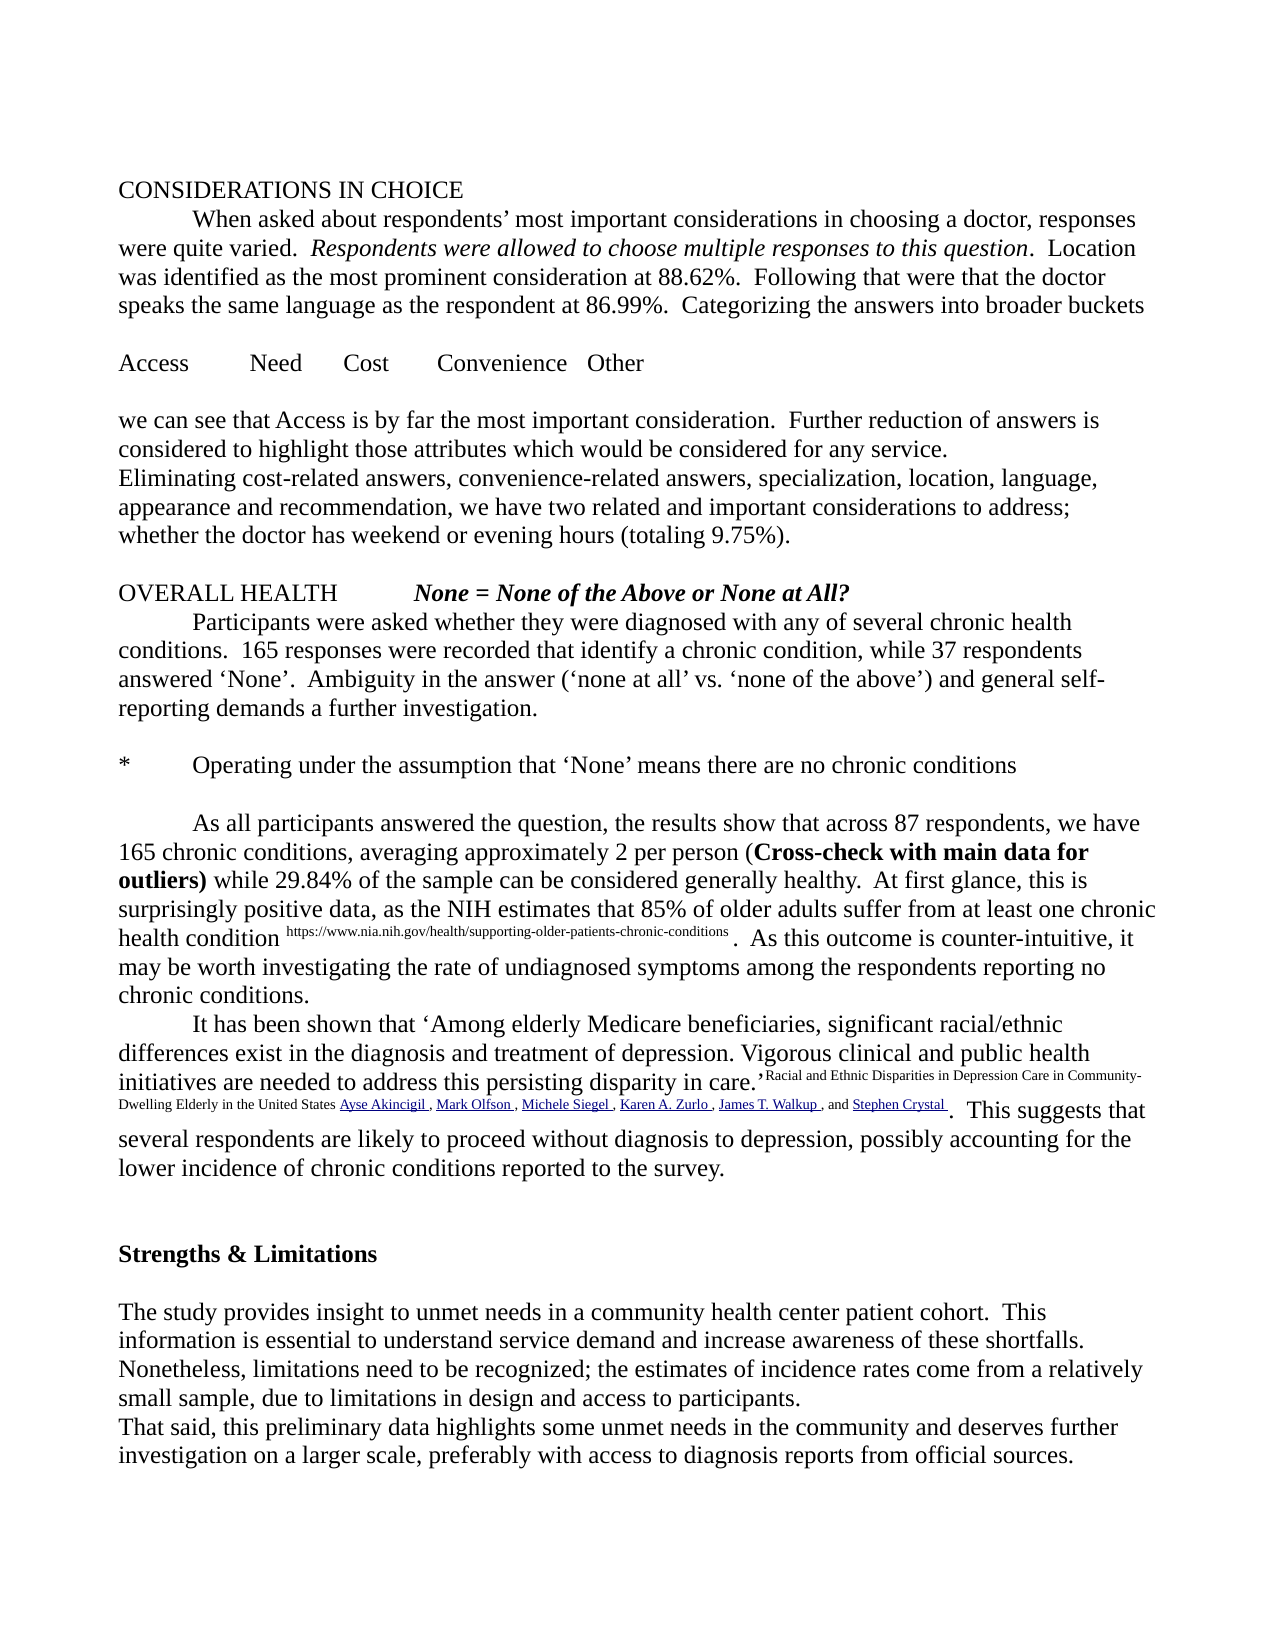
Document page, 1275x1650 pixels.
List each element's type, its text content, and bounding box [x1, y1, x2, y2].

text It has been shown that ‘Among elderly Medicare beneficiaries, significant racial/ethnic differences exist in the diagnosis and treatment of depression. Vigorous clinical and public health initiatives are needed to address this persisting disparity in care.’Racial and Ethnic Disparities in Depression Care in Community-Dwelling Elderly in the United States Ayse Akincigil , Mark Olfson , Michele Siegel , Karen A. Zurlo , James T. Walkup , and Stephen Crystal . This suggests that several respondents are likely to proceed without diagnosis to depression, possibly accounting for the lower incidence of chronic conditions reported to the survey. [118, 1009, 1157, 1182]
text When asked about respondents’ most important considerations in choosing a doctor, responses were quite varied. Respondents were allowed to choose multiple responses to this question. Location was identified as the most prominent consideration at 88.62%. Following that were that the doctor speaks the same language as the respondent at 86.99%. Categorizing the answers into broader buckets [118, 204, 1157, 319]
table_header Need [249, 348, 343, 377]
text we can see that Access is by far the most important consideration. Further reduction of answers is considered to highlight those attributes which would be considered for any service. [118, 406, 1157, 463]
text Strengths & Limitations [118, 1239, 1157, 1268]
table_header Access [118, 348, 249, 377]
text As all participants answered the question, the results show that across 87 respondents, we have 165 chronic conditions, averaging approximately 2 per person (Cross-check with main data for outliers) while 29.84% of the sample can be considered generally healthy. At first glance, this is surprisingly positive data, as the NIH estimates that 85% of older adults suffer from at least one chronic health condition https://www.nia.nih.gov/health/supporting-older-patients-chronic-conditions . As this outcome is counter-intuitive, it may be worth investigating the rate of undiagnosed symptoms among the respondents reporting no chronic conditions. [118, 808, 1157, 1009]
table_header Cost [343, 348, 437, 377]
text CONSIDERATIONS IN CHOICE [118, 176, 1157, 204]
text * Operating under the assumption that ‘None’ means there are no chronic conditions [118, 751, 1157, 779]
text That said, this preliminary data highlights some unmet needs in the community and deserves further investigation on a larger scale, preferably with access to diagnosis reports from official sources. [118, 1412, 1157, 1469]
table_header Convenience [437, 348, 587, 377]
text Participants were asked whether they were diagnosed with any of several chronic health conditions. 165 responses were recorded that identify a chronic condition, while 37 respondents answered ‘None’. Ambiguity in the answer (‘none at all’ vs. ‘none of the above’) and general self-reporting demands a further investigation. [118, 607, 1157, 722]
text OVERALL HEALTH None = None of the Above or None at All? [118, 578, 1157, 607]
table_header Other [587, 348, 659, 377]
text The study provides insight to unmet needs in a community health center patient cohort. This information is essential to understand service demand and increase awareness of these shortfalls. Nonetheless, limitations need to be recognized; the estimates of incidence rates come from a relatively small sample, due to limitations in design and access to participants. [118, 1297, 1157, 1412]
text Eliminating cost-related answers, convenience-related answers, specialization, location, language, appearance and recommendation, we have two related and important considerations to address; whether the doctor has weekend or evening hours (totaling 9.75%). [118, 463, 1157, 549]
